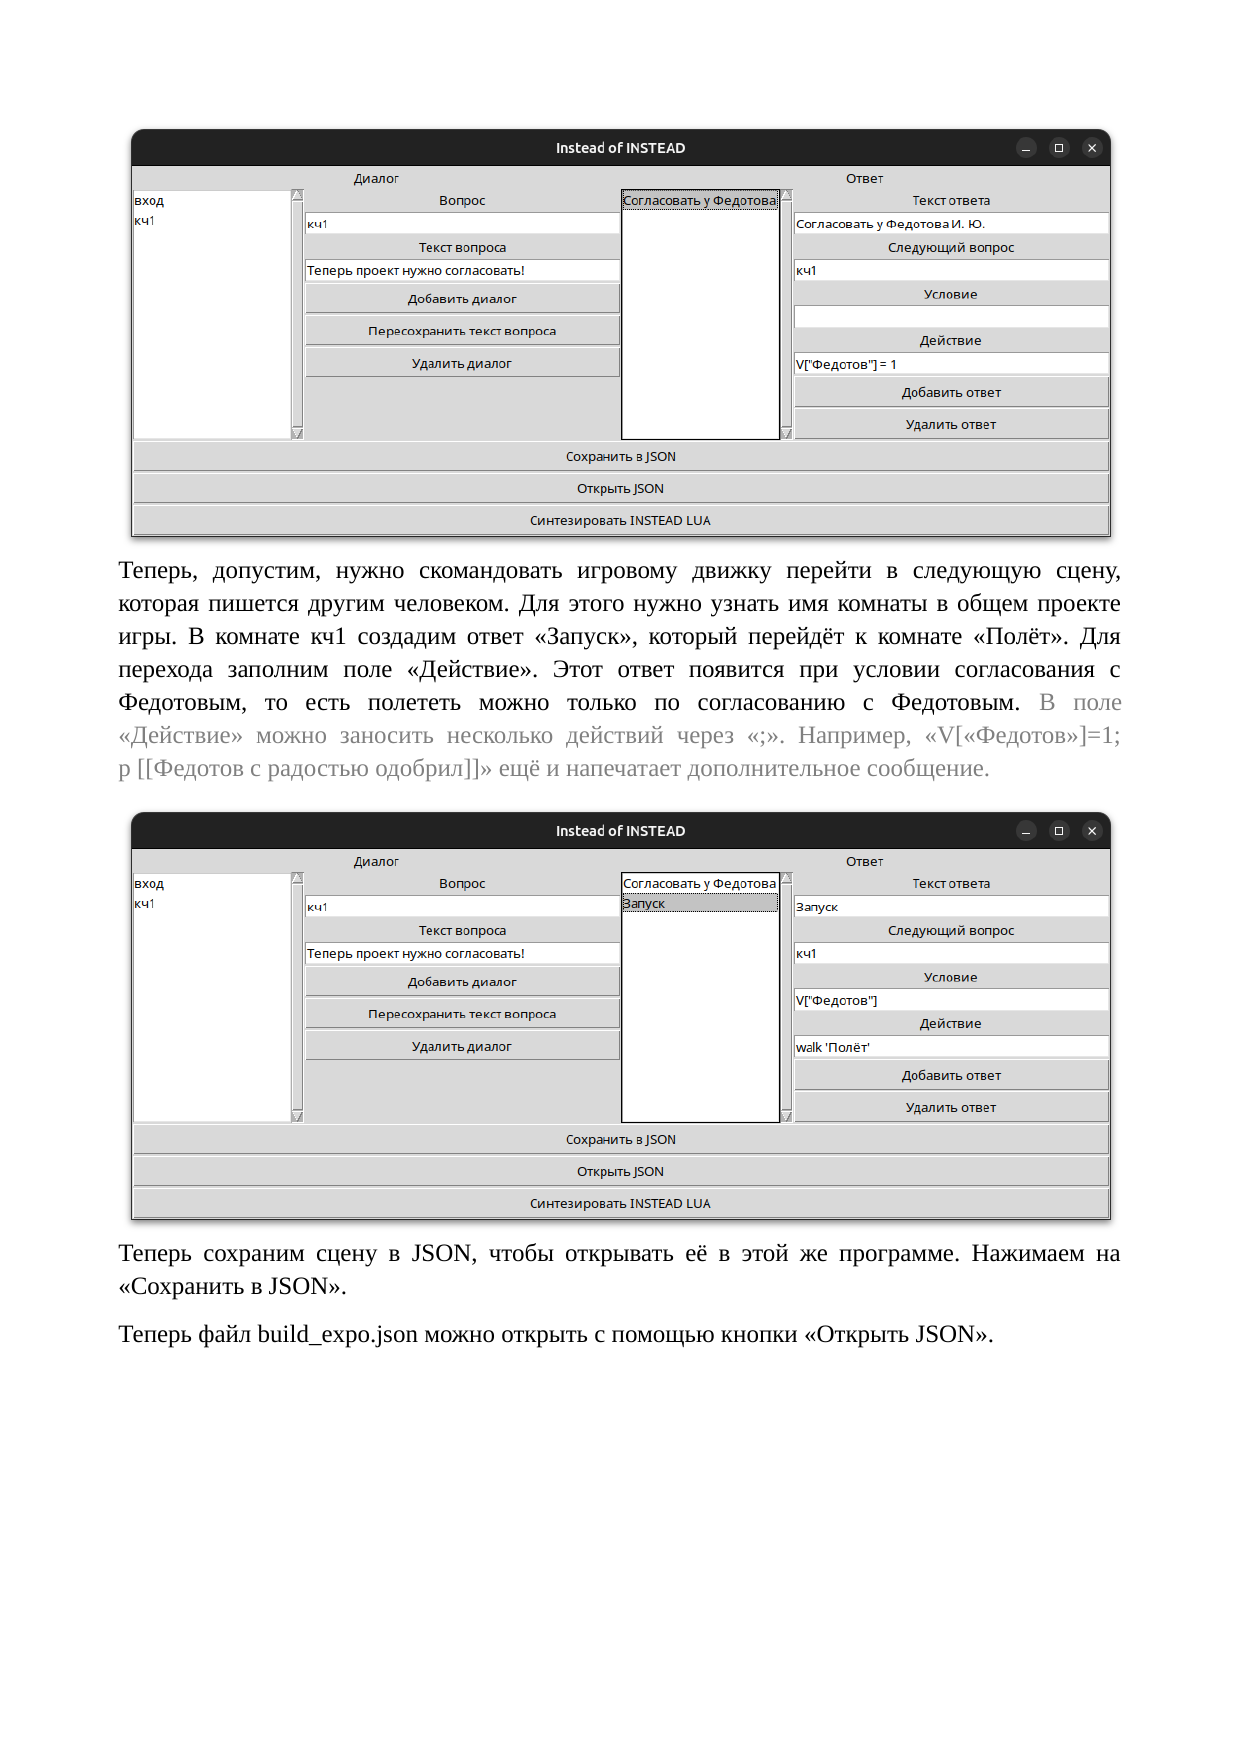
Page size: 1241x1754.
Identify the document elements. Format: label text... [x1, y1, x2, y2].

picture [118, 118, 1123, 552]
text Теперь файл build_expo.json можно открыть с помощью кнопки «Открыть JSON». [118, 1319, 1122, 1348]
text Теперь, допустим, нужно скомандовать игровому движку перейти в следующую сцену, которая пишется другим человеком. Для этого нужно узнать имя комнаты в общем проекте игры. В комнате кч1 создадим ответ «Запуск», который перейдёт к комнате «Полёт». Для перехода заполним поле «Действие». Этот ответ появится при условии согласования с Федотовым, то есть полететь можно только по согласованию с Федотовым. В поле «Действие» можно заносить несколько действий через «;». Например, «V[«Федотов»]=1; p [[Федотов с радостью одобрил]]» ещё и напечатает дополнительное сообщение. [118, 552, 1122, 782]
picture [118, 801, 1123, 1235]
text Теперь сохраним сцену в JSON, чтобы открывать её в этой же программе. Нажимаем на «Сохранить в JSON». [118, 1235, 1122, 1300]
